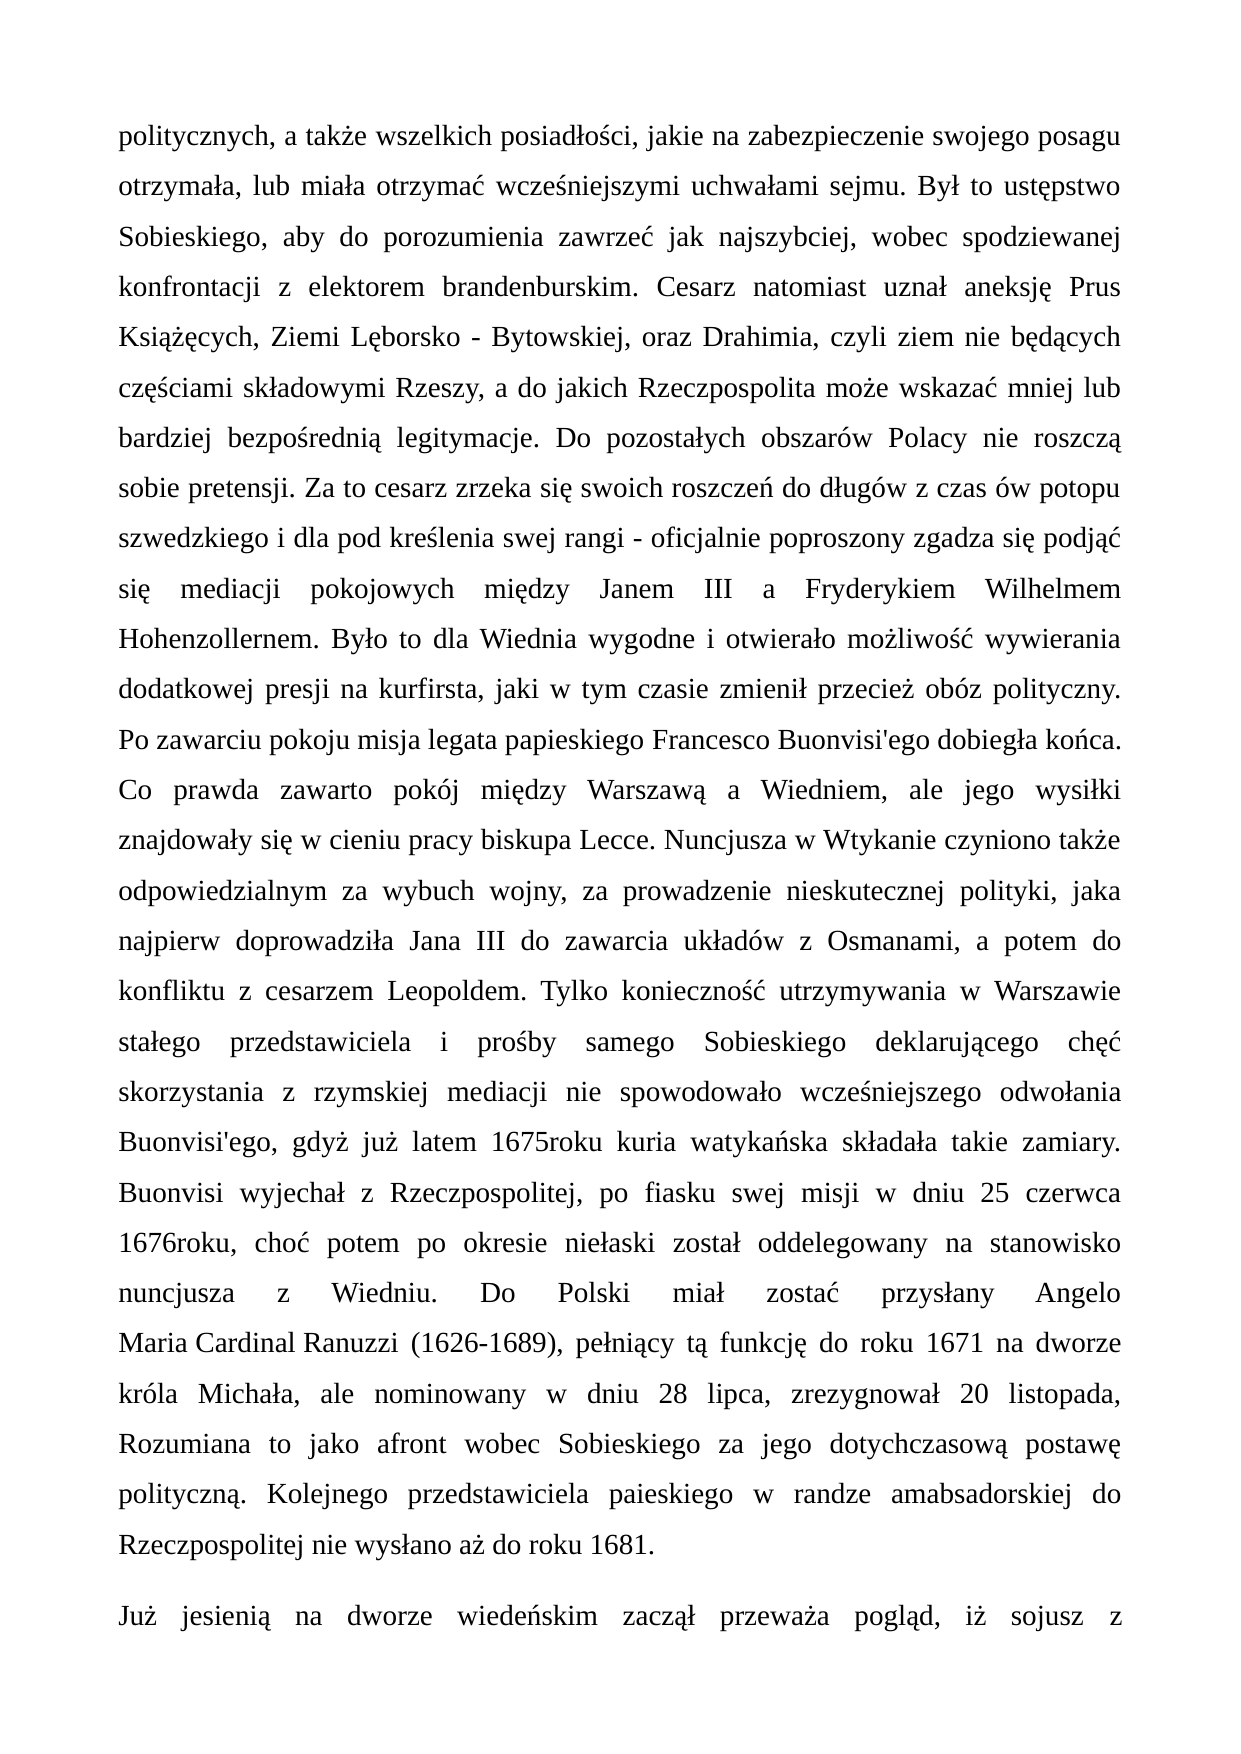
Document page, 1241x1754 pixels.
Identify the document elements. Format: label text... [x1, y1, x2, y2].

text politycznych, a także wszelkich posiadłości, jakie na zabezpieczenie swojego posagu otrzymała, lub miała otrzymać wcześniejszymi uchwałami sejmu. Był to ustępstwo Sobieskiego, aby do porozumienia zawrzeć jak najszybciej, wobec spodziewanej konfrontacji z elektorem brandenburskim. Cesarz natomiast uznał aneksję Prus Książęcych, Ziemi Lęborsko - Bytowskiej, oraz Drahimia, czyli ziem nie będących częściami składowymi Rzeszy, a do jakich Rzeczpospolita może wskazać mniej lub bardziej bezpośrednią legitymacje. Do pozostałych obszarów Polacy nie roszczą sobie pretensji. Za to cesarz zrzeka się swoich roszczeń do długów z czas ów potopu szwedzkiego i dla pod kreślenia swej rangi - oficjalnie poproszony zgadza się podjąć się mediacji pokojowych między Janem III a Fryderykiem Wilhelmem Hohenzollernem. Było to dla Wiednia wygodne i otwierało możliwość wywierania dodatkowej presji na kurfirsta, jaki w tym czasie zmienił przecież obóz polityczny. Po zawarciu pokoju misja legata papieskiego Francesco Buonvisi'ego dobiegła końca. Co prawda zawarto pokój między Warszawą a Wiedniem, ale jego wysiłki znajdowały się w cieniu pracy biskupa Lecce. Nuncjusza w Wtykanie czyniono także odpowiedzialnym za wybuch wojny, za prowadzenie nieskutecznej polityki, jaka najpierw doprowadziła Jana III do zawarcia układów z Osmanami, a potem do konfliktu z cesarzem Leopoldem. Tylko konieczność utrzymywania w Warszawie stałego przedstawiciela i prośby samego Sobieskiego deklarującego chęć skorzystania z rzymskiej mediacji nie spowodowało wcześniejszego odwołania Buonvisi'ego, gdyż już latem 1675roku kuria watykańska składała takie zamiary. Buonvisi wyjechał z Rzeczpospolitej, po fiasku swej misji w dniu 25 czerwca 1676roku, choć potem po okresie niełaski został oddelegowany na stanowisko nuncjusza z Wiedniu. Do Polski miał zostać przysłany Angelo Maria Cardinal Ranuzzi (1626-1689), pełniący tą funkcję do roku 1671 na dworze króla Michała, ale nominowany w dniu 28 lipca, zrezygnował 20 listopada, Rozumiana to jako afront wobec Sobieskiego za jego dotychczasową postawę polityczną. Kolejnego przedstawiciela paieskiego w randze amabsadorskiej do Rzeczpospolitej nie wysłano aż do roku 1681. [118, 118, 1122, 1560]
text Już jesienią na dworze wiedeńskim zaczął przeważa pogląd, iż sojusz z [118, 1598, 1122, 1632]
